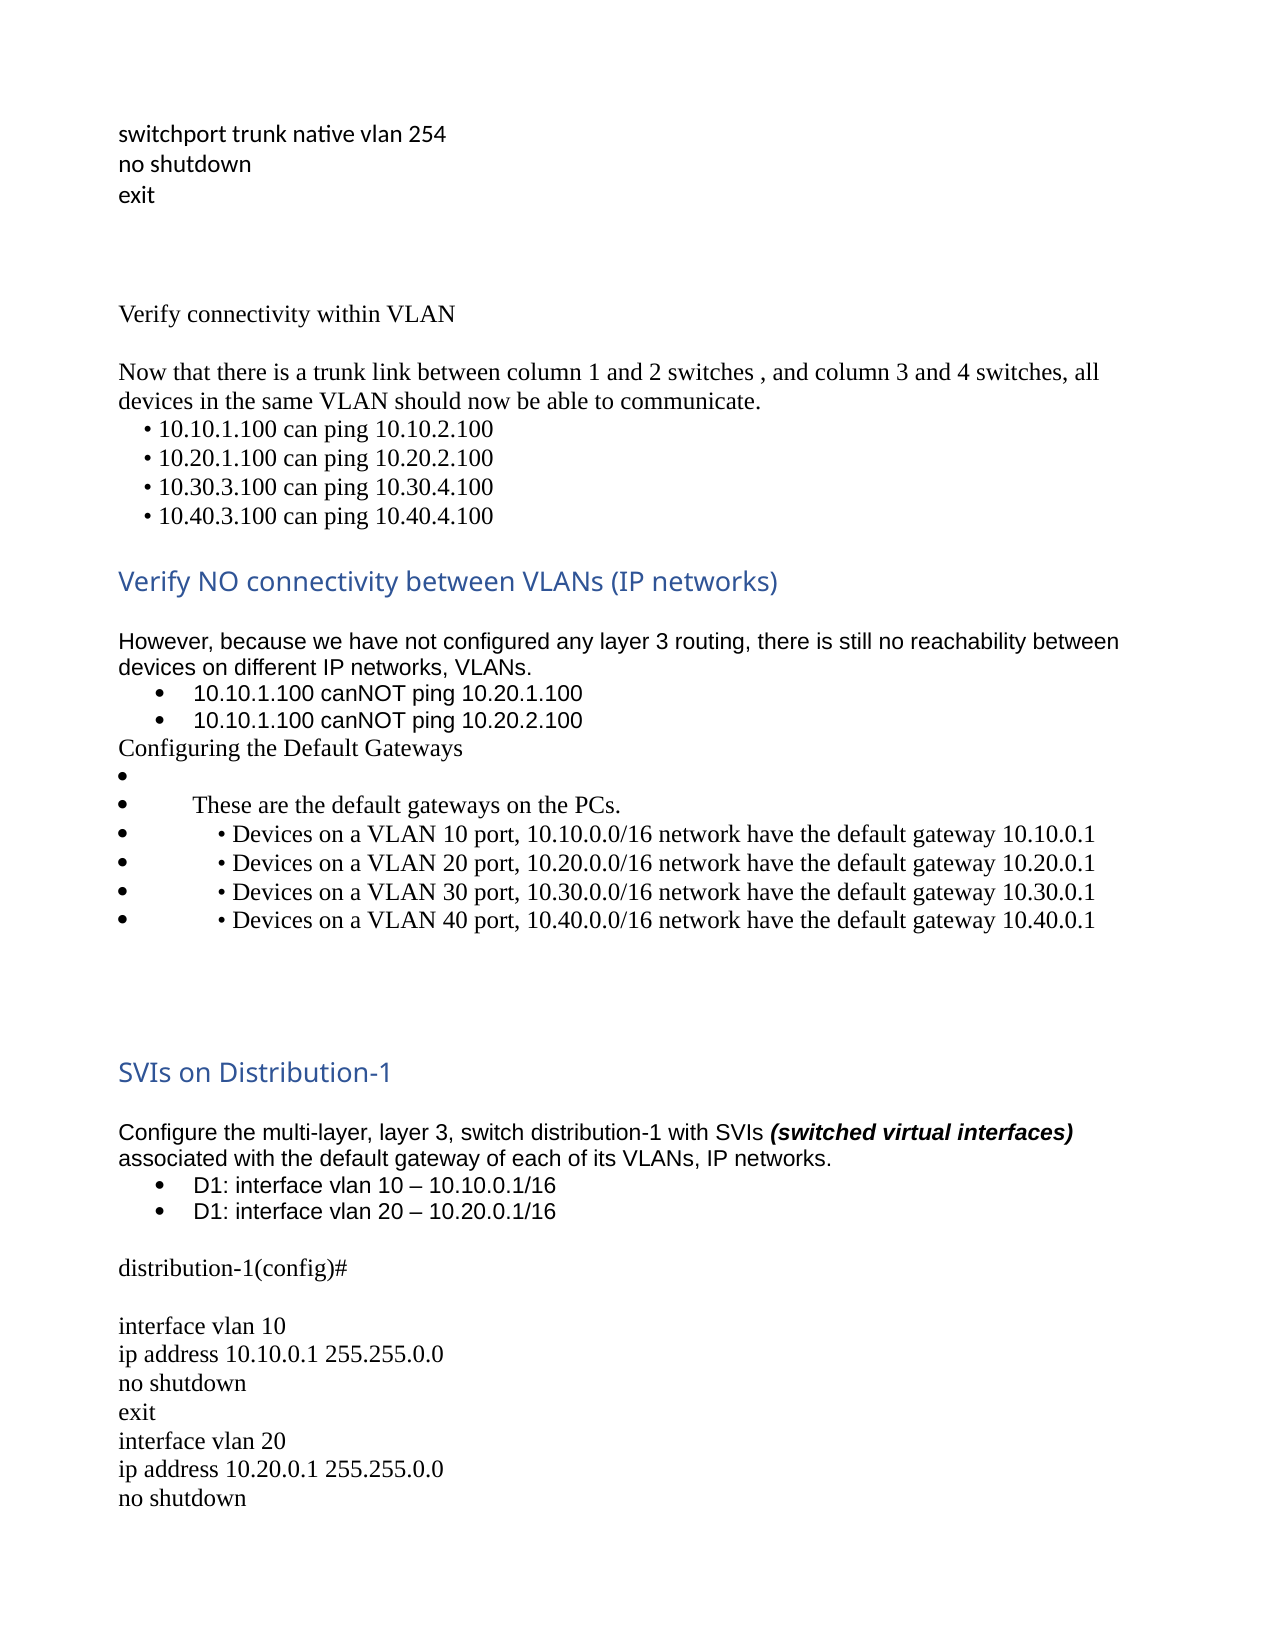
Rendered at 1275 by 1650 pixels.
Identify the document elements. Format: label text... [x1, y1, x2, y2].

list • Devices on a VLAN 40 port, 10.40.0.0/16 network have the default gateway 10.40.0.1 [118, 906, 1157, 934]
text • 10.20.1.100 can ping 10.20.2.100 [118, 443, 1157, 472]
list • Devices on a VLAN 30 port, 10.30.0.0/16 network have the default gateway 10.30.0.1 [118, 877, 1157, 906]
text • 10.40.3.100 can ping 10.40.4.100 [118, 501, 1157, 529]
list D1: interface vlan 20 – 10.20.0.1/16 [156, 1198, 1157, 1224]
text no shutdown [118, 1483, 1157, 1512]
list Configuring the Default Gateways [118, 733, 1157, 762]
subtitle SVIs on Distribution-1 [118, 1053, 1157, 1090]
text switchport trunk native vlan 254 [118, 118, 1157, 149]
list These are the default gateways on the PCs. [118, 791, 1157, 819]
subtitle Verify NO connectivity between VLANs (IP networks) [118, 562, 1157, 599]
text exit [118, 1397, 1157, 1426]
text ip address 10.10.0.1 255.255.0.0 [118, 1339, 1157, 1368]
list • Devices on a VLAN 20 port, 10.20.0.0/16 network have the default gateway 10.20.0.1 [118, 848, 1157, 877]
text • 10.30.3.100 can ping 10.30.4.100 [118, 472, 1157, 501]
text Configure the multi-layer, layer 3, switch distribution-1 with SVIs (switched virtual interfaces) associated with the default gateway of each of its VLANs, IP networks. [118, 1119, 1157, 1172]
text However, because we have not configured any layer 3 routing, there is still no reachability between devices on different IP networks, VLANs. [118, 628, 1157, 680]
text ip address 10.20.0.1 255.255.0.0 [118, 1454, 1157, 1483]
text interface vlan 20 [118, 1426, 1157, 1454]
list • Devices on a VLAN 10 port, 10.10.0.0/16 network have the default gateway 10.10.0.1 [118, 819, 1157, 848]
text no shutdown [118, 1368, 1157, 1397]
text distribution-1(config)# [118, 1253, 1157, 1282]
text • 10.10.1.100 can ping 10.10.2.100 [118, 414, 1157, 443]
text Now that there is a trunk link between column 1 and 2 switches , and column 3 and 4 switches, all devices in the same VLAN should now be able to communicate. [118, 357, 1157, 414]
text no shutdown [118, 149, 1157, 179]
list D1: interface vlan 10 – 10.10.0.1/16 [156, 1172, 1157, 1198]
text exit [118, 179, 1157, 210]
list 10.10.1.100 canNOT ping 10.20.2.100 [156, 707, 1157, 733]
text interface vlan 10 [118, 1311, 1157, 1339]
text Verify connectivity within VLAN [118, 299, 1157, 328]
list 10.10.1.100 canNOT ping 10.20.1.100 [156, 680, 1157, 707]
